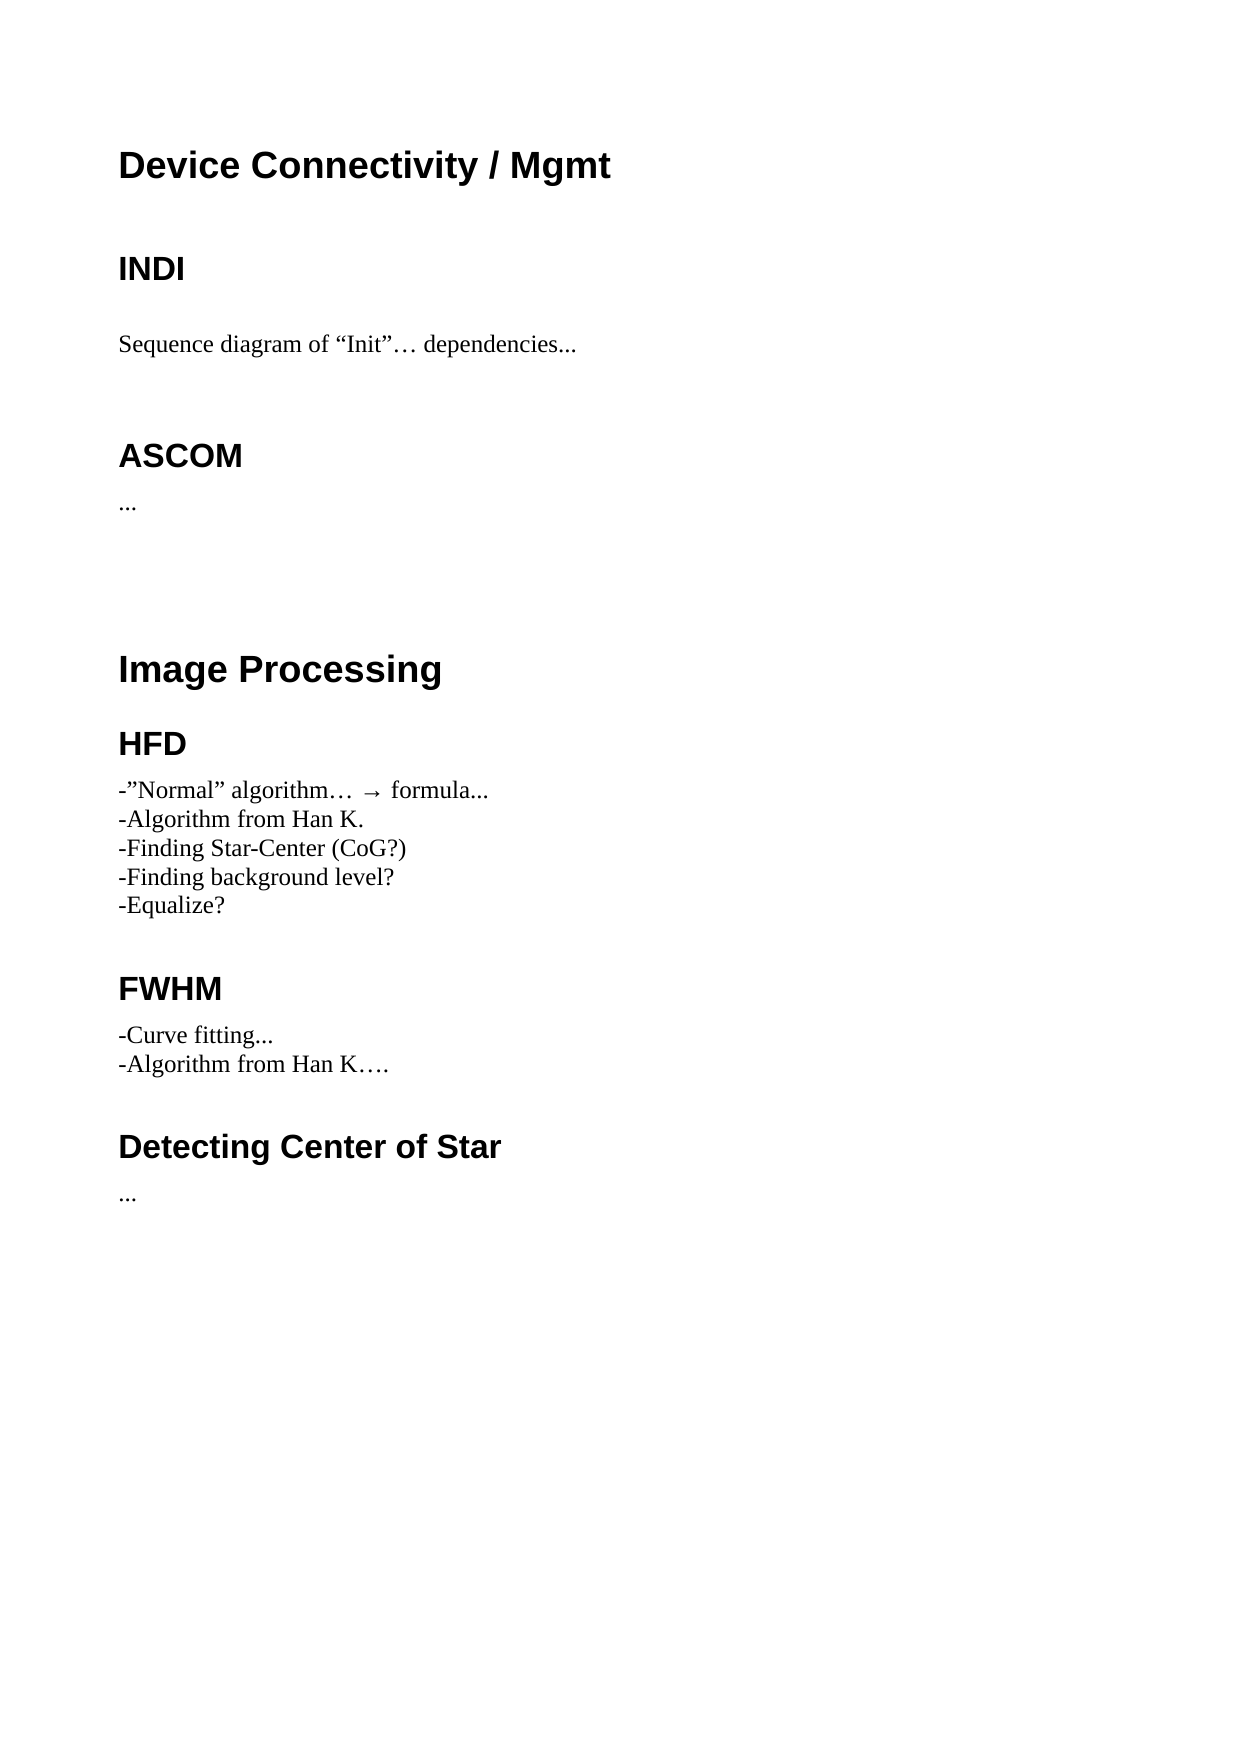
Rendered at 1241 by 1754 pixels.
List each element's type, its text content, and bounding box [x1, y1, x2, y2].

text -Algorithm from Han K. [118, 804, 1122, 833]
subtitle Device Connectivity / Mgmt [118, 143, 1122, 187]
text -Finding background level? [118, 862, 1122, 890]
text -Algorithm from Han K…. [118, 1049, 1122, 1077]
subtitle Image Processing [118, 647, 1122, 691]
text ... [118, 1178, 1122, 1207]
subtitle FWHM [118, 969, 1122, 1007]
subtitle HFD [118, 724, 1122, 763]
text -”Normal” algorithm… → formula... [118, 775, 1122, 804]
text -Finding Star-Center (CoG?) [118, 833, 1122, 862]
subtitle ASCOM [118, 436, 1122, 474]
subtitle INDI [118, 249, 1122, 287]
text -Equalize? [118, 890, 1122, 919]
text ... [118, 487, 1122, 516]
text -Curve fitting... [118, 1020, 1122, 1049]
subtitle Detecting Center of Star [118, 1127, 1122, 1166]
text Sequence diagram of “Init”… dependencies... [118, 329, 1122, 357]
